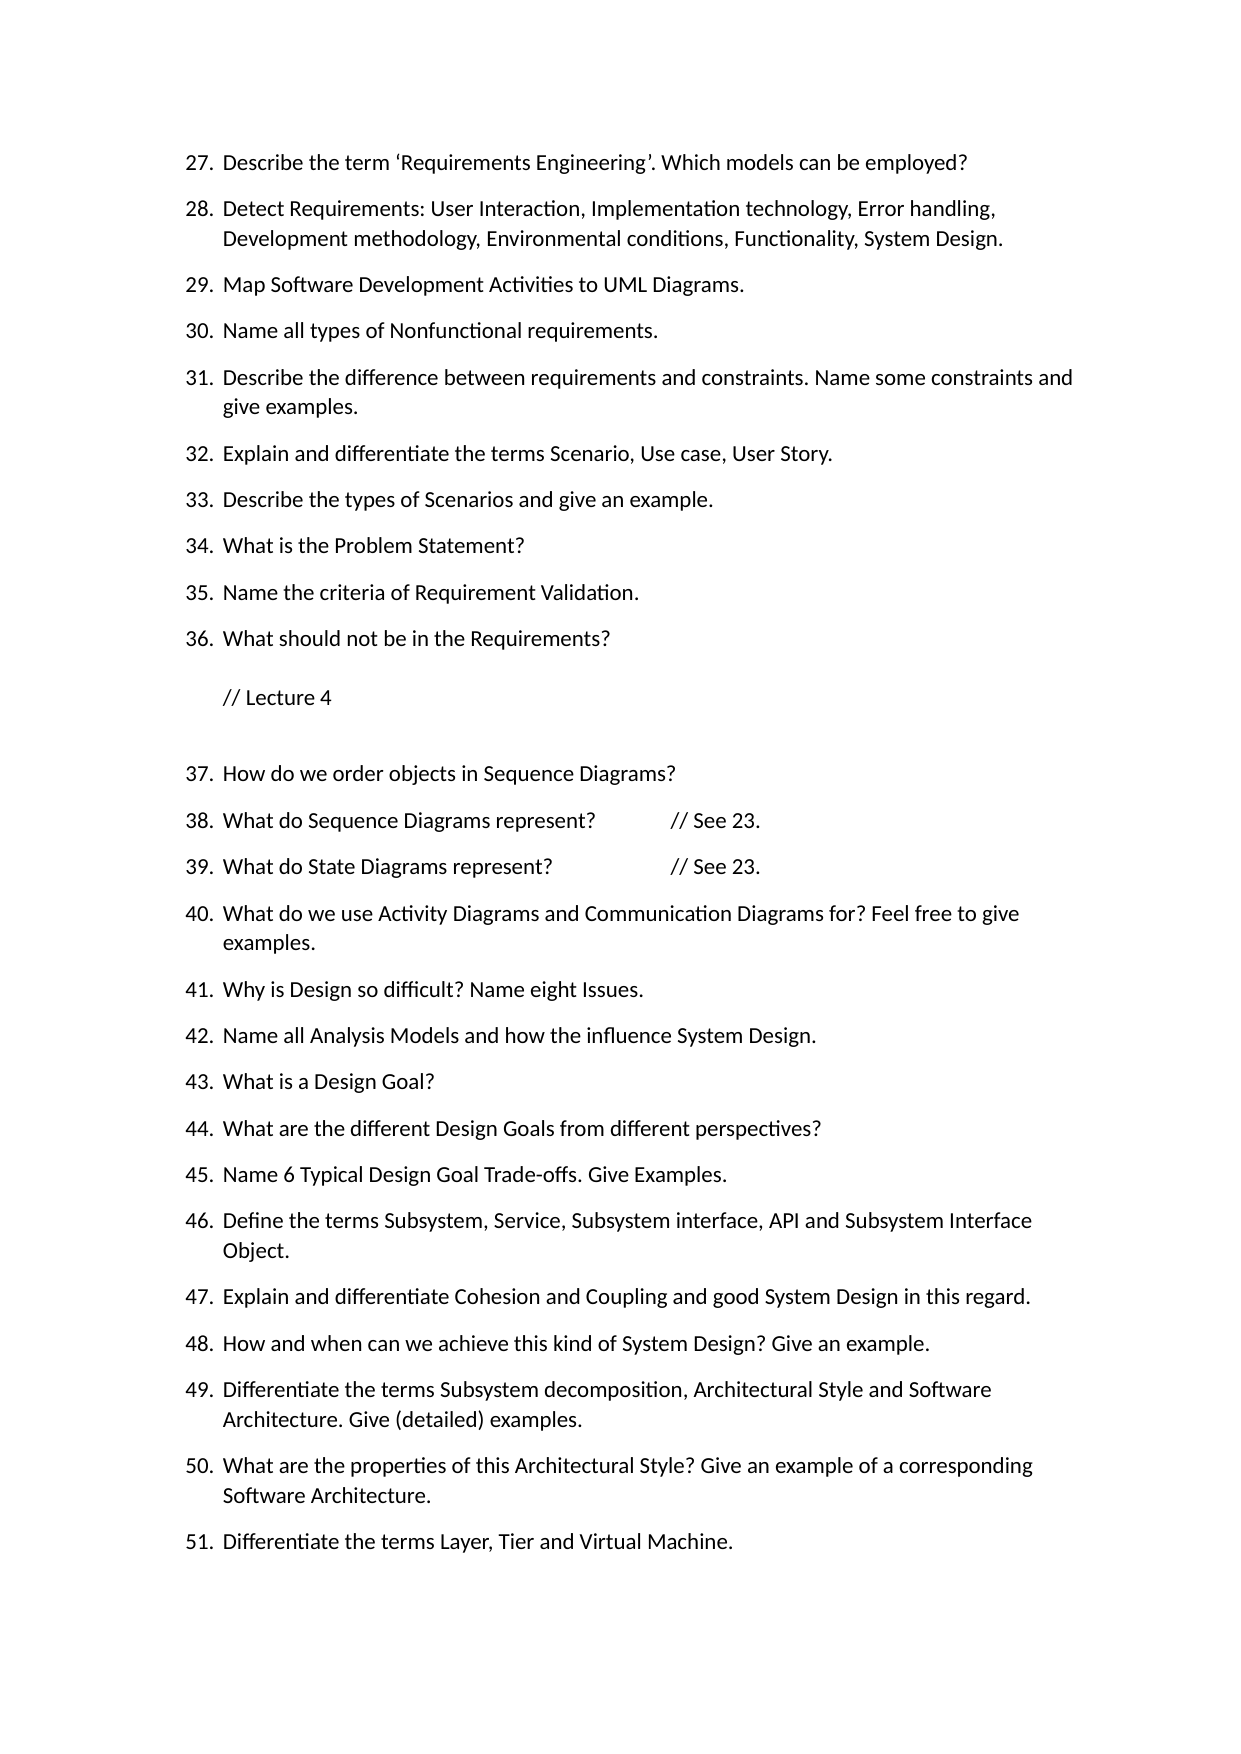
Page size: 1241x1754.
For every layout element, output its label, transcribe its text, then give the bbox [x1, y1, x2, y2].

list Explain and differentiate Cohesion and Coupling and good System Design in this regard. [185, 1282, 1093, 1311]
list Map Software Development Activities to UML Diagrams. [185, 270, 1093, 298]
list Differentiate the terms Layer, Tier and Virtual Machine. [185, 1527, 1093, 1585]
list What do State Diagrams represent? // See 23. [185, 852, 1093, 880]
list Name the criteria of Requirement Validation. [185, 578, 1093, 606]
list What are the properties of this Architectural Style? Give an example of a corresponding Software Architecture. [185, 1451, 1093, 1509]
list Define the terms Subsystem, Service, Subsystem interface, API and Subsystem Interface Object. [185, 1206, 1093, 1264]
list What are the different Design Goals from different perspectives? [185, 1114, 1093, 1142]
list What do Sequence Diagrams represent? // See 23. [185, 806, 1093, 834]
list What is the Problem Statement? [185, 531, 1093, 559]
list What do we use Activity Diagrams and Communication Diagrams for? Feel free to give examples. [185, 899, 1093, 956]
list Name 6 Typical Design Goal Trade-offs. Give Examples. [185, 1160, 1093, 1188]
list Name all types of Nonfunctional requirements. [185, 316, 1093, 344]
list What should not be in the Requirements? // Lecture 4 [185, 624, 1093, 741]
list Explain and differentiate the terms Scenario, Use case, User Story. [185, 439, 1093, 467]
list Describe the types of Scenarios and give an example. [185, 485, 1093, 513]
list Name all Analysis Models and how the influence System Design. [185, 1021, 1093, 1049]
list How and when can we achieve this kind of System Design? Give an example. [185, 1329, 1093, 1357]
list How do we order objects in Sequence Diagrams? [185, 759, 1093, 788]
list Why is Design so difficult? Name eight Issues. [185, 975, 1093, 1003]
list Detect Requirements: User Interaction, Implementation technology, Error handling, Development methodology, Environmental conditions, Functionality, System Design. [185, 194, 1093, 252]
list What is a Design Goal? [185, 1067, 1093, 1095]
list Differentiate the terms Subsystem decomposition, Architectural Style and Software Architecture. Give (detailed) examples. [185, 1375, 1093, 1433]
list Describe the term ‘Requirements Engineering’. Which models can be employed? [185, 148, 1093, 176]
list Describe the difference between requirements and constraints. Name some constraints and give examples. [185, 363, 1093, 420]
